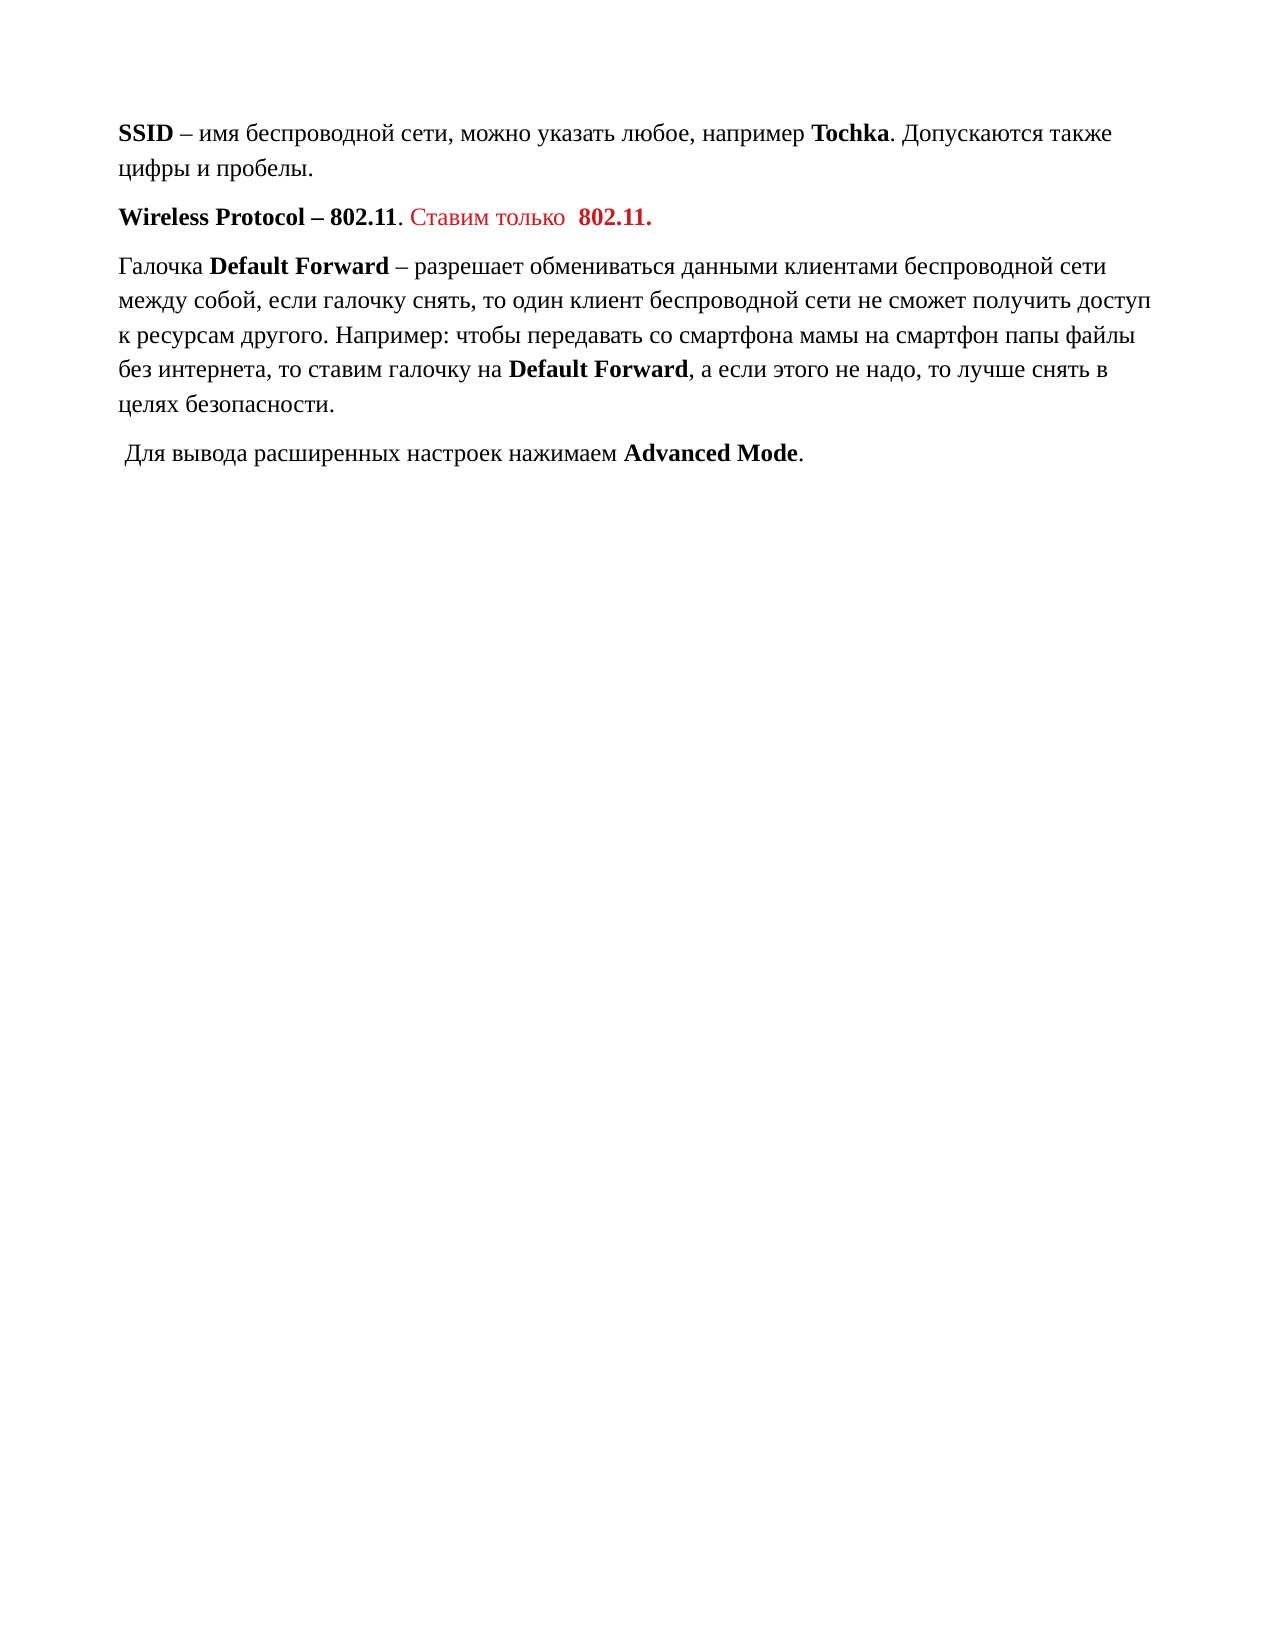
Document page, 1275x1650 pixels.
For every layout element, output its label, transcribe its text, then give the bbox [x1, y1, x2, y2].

text Галочка Default Forward – разрешает обмениваться данными клиентами беспроводной сети между собой, если галочку снять, то один клиент беспроводной сети не сможет получить доступ к ресурсам другого. Например: чтобы передавать со смартфона мамы на смартфон папы файлы без интернета, то ставим галочку на Default Forward, а если этого не надо, то лучше снять в целях безопасности. [118, 251, 1157, 417]
text SSID – имя беспроводной сети, можно указать любое, например Tochka. Допускаются также цифры и пробелы. [118, 118, 1157, 181]
text Для вывода расширенных настроек нажимаем Advanced Mode. [118, 438, 1157, 466]
text Wireless Protocol – 802.11. Ставим только 802.11. [118, 202, 1157, 230]
